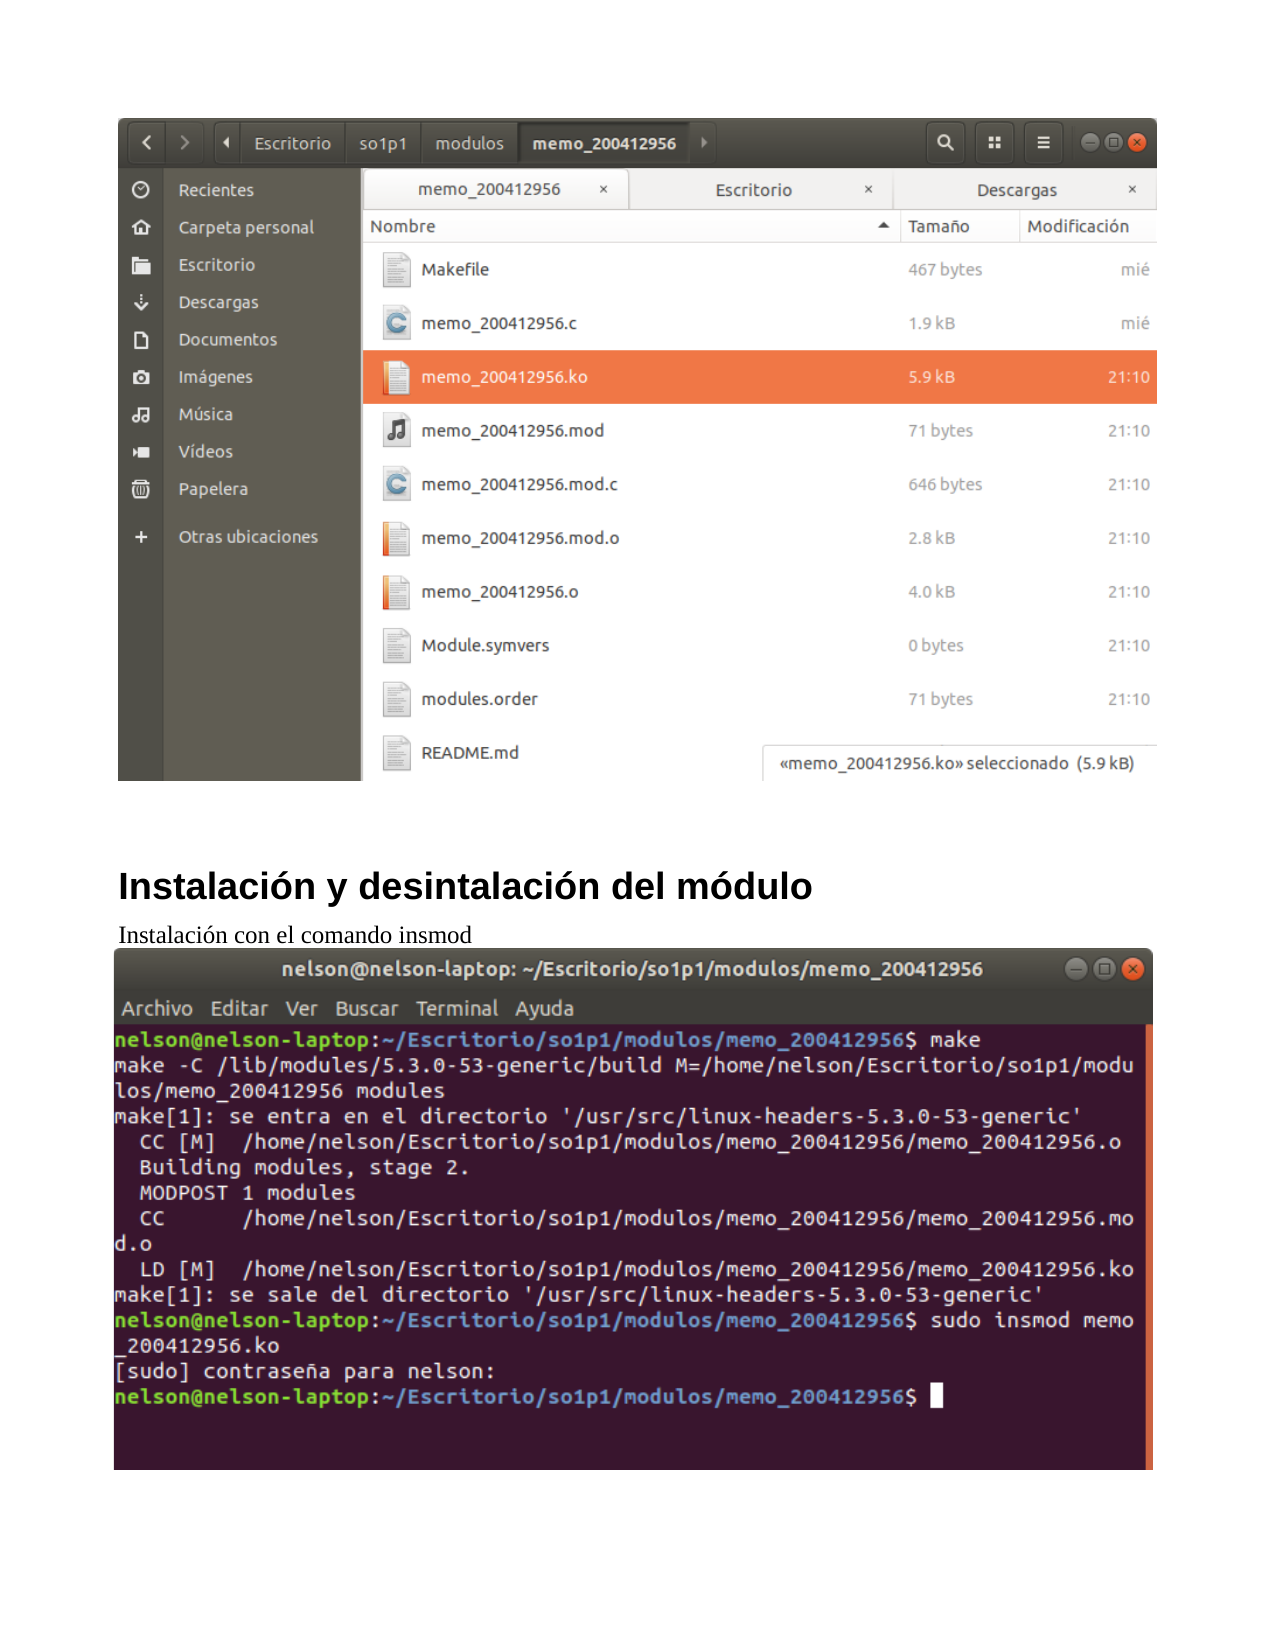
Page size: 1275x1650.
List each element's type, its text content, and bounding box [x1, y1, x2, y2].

picture [113, 948, 1149, 1470]
subtitle Instalación y desintalación del módulo [118, 863, 1157, 907]
picture [118, 118, 1157, 781]
text Instalación con el comando insmod [118, 920, 1157, 948]
